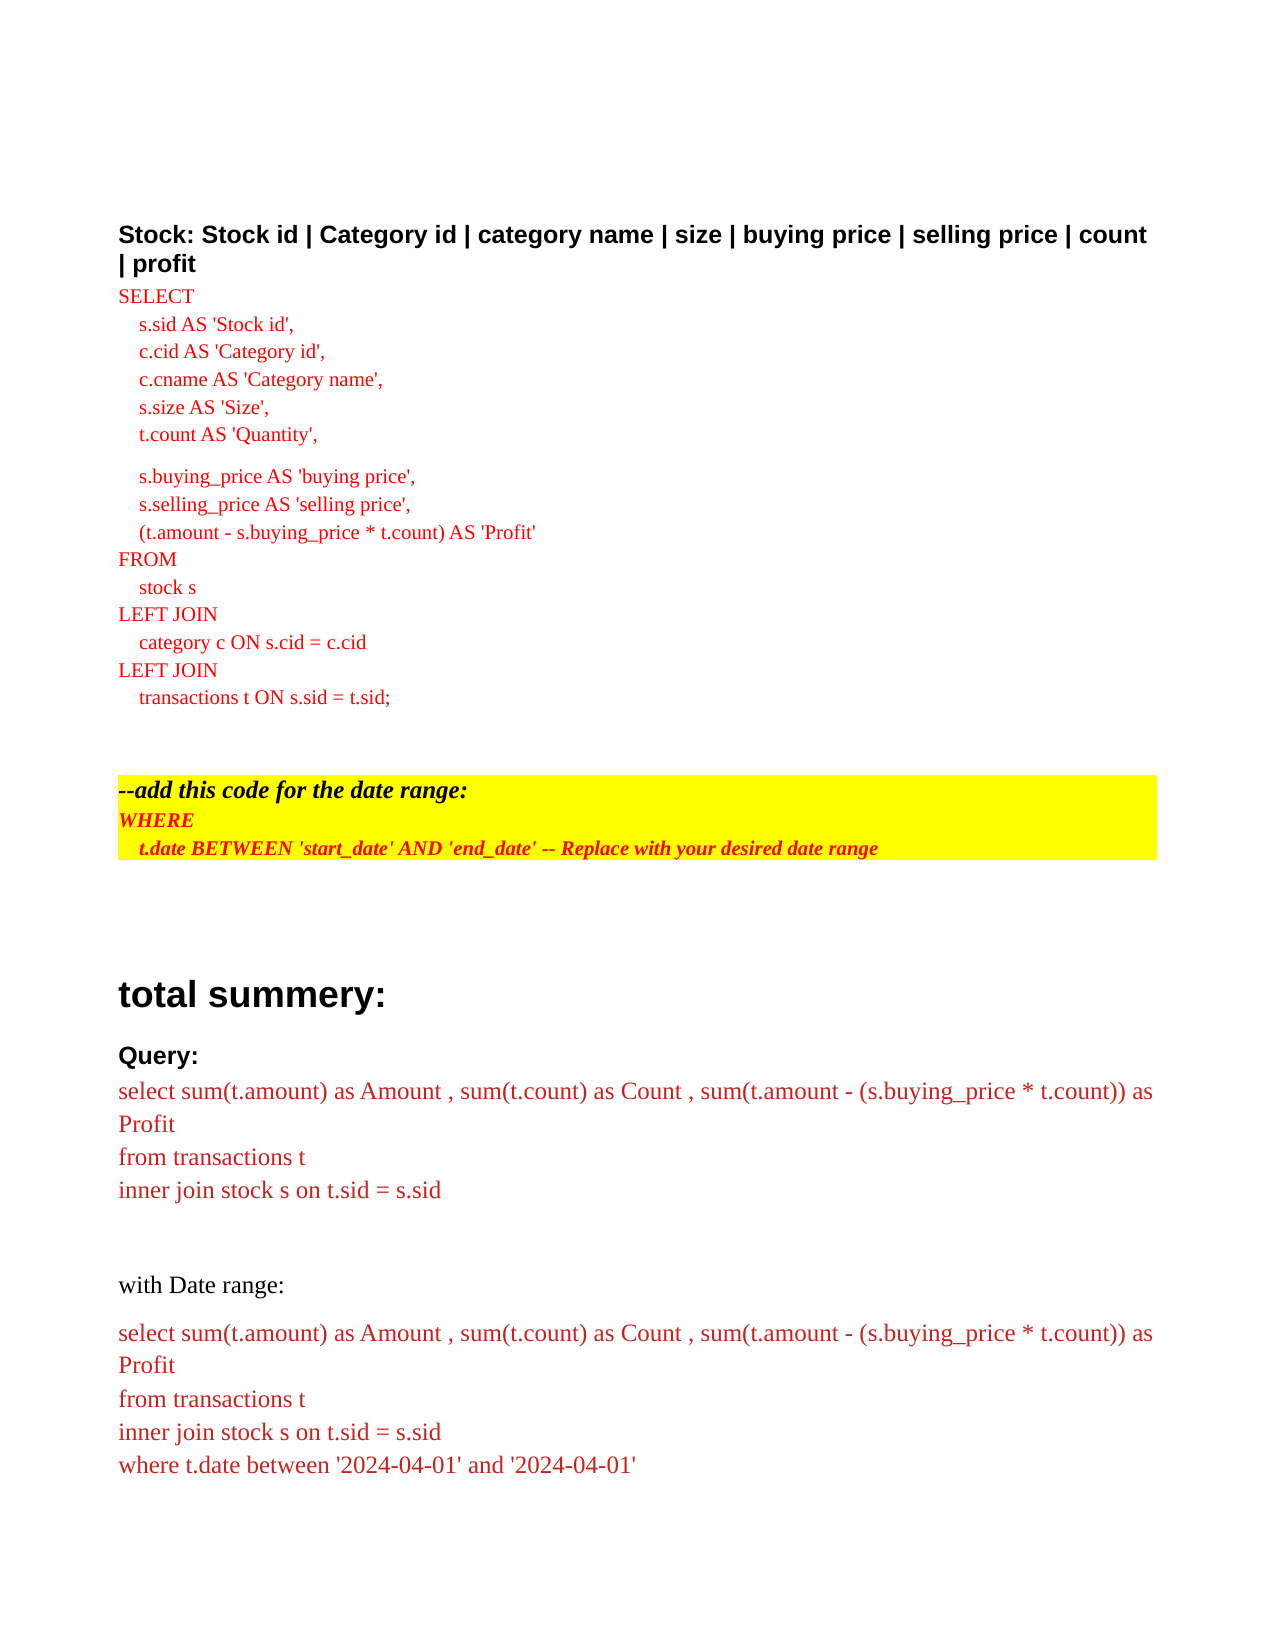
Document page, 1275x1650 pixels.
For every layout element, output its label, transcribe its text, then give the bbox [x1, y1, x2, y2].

text select sum(t.amount) as Amount , sum(t.count) as Count , sum(t.amount - (s.buying_price * t.count)) as Profit from transactions t inner join stock s on t.sid = s.sid where t.date between '2024-04-01' and '2024-04-01' [118, 1318, 1157, 1478]
subtitle Query: [118, 1041, 1157, 1069]
text WHERE [118, 808, 1157, 832]
text SELECT s.sid AS 'Stock id', c.cid AS 'Category id', c.cname AS 'Category name', s.size AS 'Size', t.count AS 'Quantity', [118, 284, 1157, 446]
text --add this code for the date range: [118, 775, 1157, 804]
subtitle total summery: [118, 973, 1157, 1016]
subtitle Stock: Stock id | Category id | category name | size | buying price | selling price | count | profit [118, 220, 1157, 278]
text with Date range: [118, 1270, 1157, 1299]
text select sum(t.amount) as Amount , sum(t.count) as Count , sum(t.amount - (s.buying_price * t.count)) as Profit from transactions t inner join stock s on t.sid = s.sid [118, 1076, 1157, 1203]
text s.buying_price AS 'buying price', s.selling_price AS 'selling price', (t.amount - s.buying_price * t.count) AS 'Profit' FROM stock s LEFT JOIN category c ON s.cid = c.cid LEFT JOIN transactions t ON s.sid = t.sid; [118, 464, 1157, 709]
text t.date BETWEEN 'start_date' AND 'end_date' -- Replace with your desired date range [118, 836, 1157, 860]
